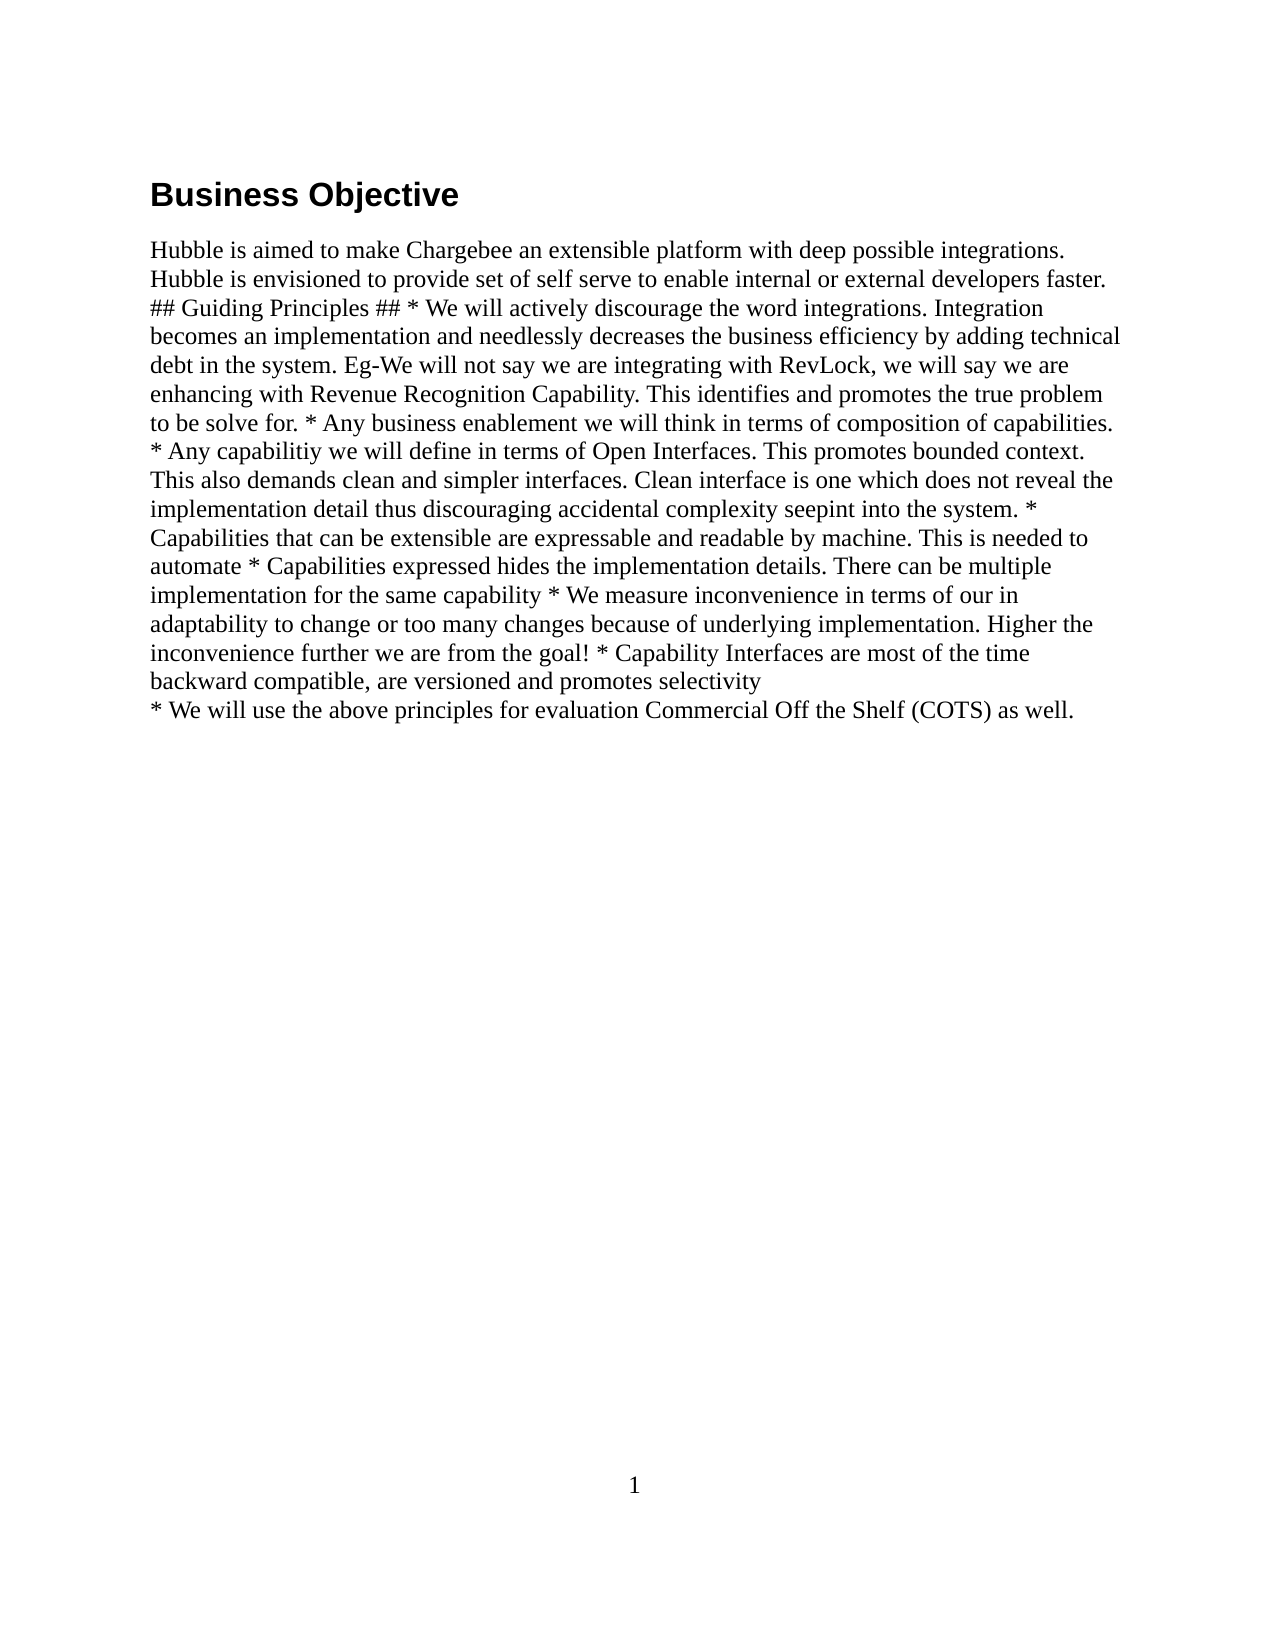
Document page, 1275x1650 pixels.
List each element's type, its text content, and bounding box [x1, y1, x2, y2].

subtitle Business Objective [150, 175, 1125, 214]
text Hubble is aimed to make Chargebee an extensible platform with deep possible integrations. Hubble is envisioned to provide set of self serve to enable internal or external developers faster. ## Guiding Principles ## * We will actively discourage the word integrations. Integration becomes an implementation and needlessly decreases the business efficiency by adding technical debt in the system. Eg-We will not say we are integrating with RevLock, we will say we are enhancing with Revenue Recognition Capability. This identifies and promotes the true problem to be solve for. * Any business enablement we will think in terms of composition of capabilities. * Any capabilitiy we will define in terms of Open Interfaces. This promotes bounded context. This also demands clean and simpler interfaces. Clean interface is one which does not reveal the implementation detail thus discouraging accidental complexity seepint into the system. * Capabilities that can be extensible are expressable and readable by machine. This is needed to automate * Capabilities expressed hides the implementation details. There can be multiple implementation for the same capability * We measure inconvenience in terms of our in adaptability to change or too many changes because of underlying implementation. Higher the inconvenience further we are from the goal! * Capability Interfaces are most of the time backward compatible, are versioned and promotes selectivity * We will use the above principles for evaluation Commercial Off the Shelf (COTS) as well. [150, 235, 1125, 724]
